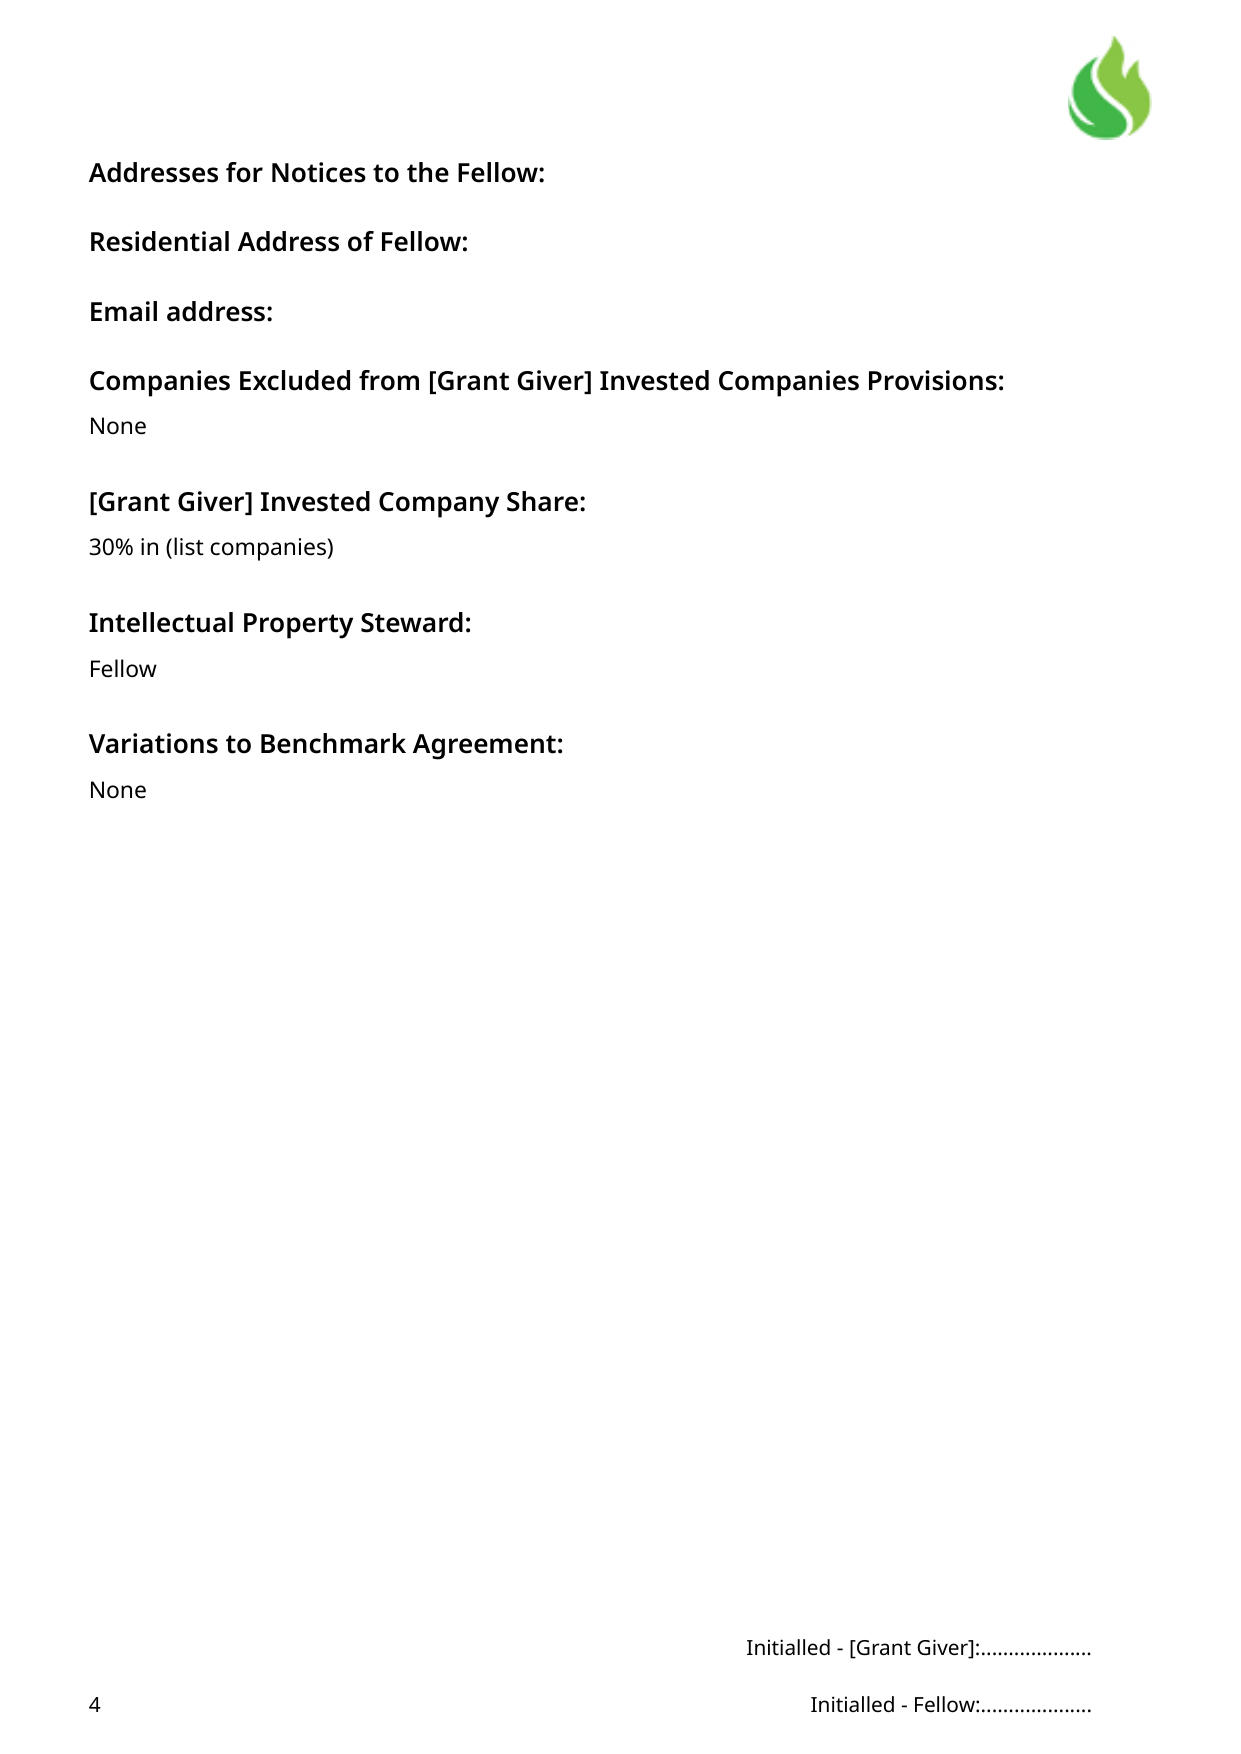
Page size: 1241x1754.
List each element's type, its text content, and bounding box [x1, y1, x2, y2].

subtitle Addresses for Notices to the Fellow: [88, 155, 1152, 191]
picture [1089, 35, 1152, 114]
subtitle Companies Excluded from [Grant Giver] Invested Companies Provisions: [88, 362, 1152, 398]
subtitle [Grant Giver] Invested Company Share: [88, 483, 1152, 519]
subtitle Residential Address of Fellow: [88, 224, 1152, 259]
subtitle Variations to Benchmark Agreement: [88, 725, 1152, 761]
subtitle None [88, 410, 1152, 441]
subtitle 30% in (list companies) [88, 531, 1152, 563]
subtitle None [88, 774, 1152, 805]
subtitle Email address: [88, 293, 1152, 329]
subtitle Fellow [88, 652, 1152, 684]
subtitle Intellectual Property Steward: [88, 604, 1152, 640]
